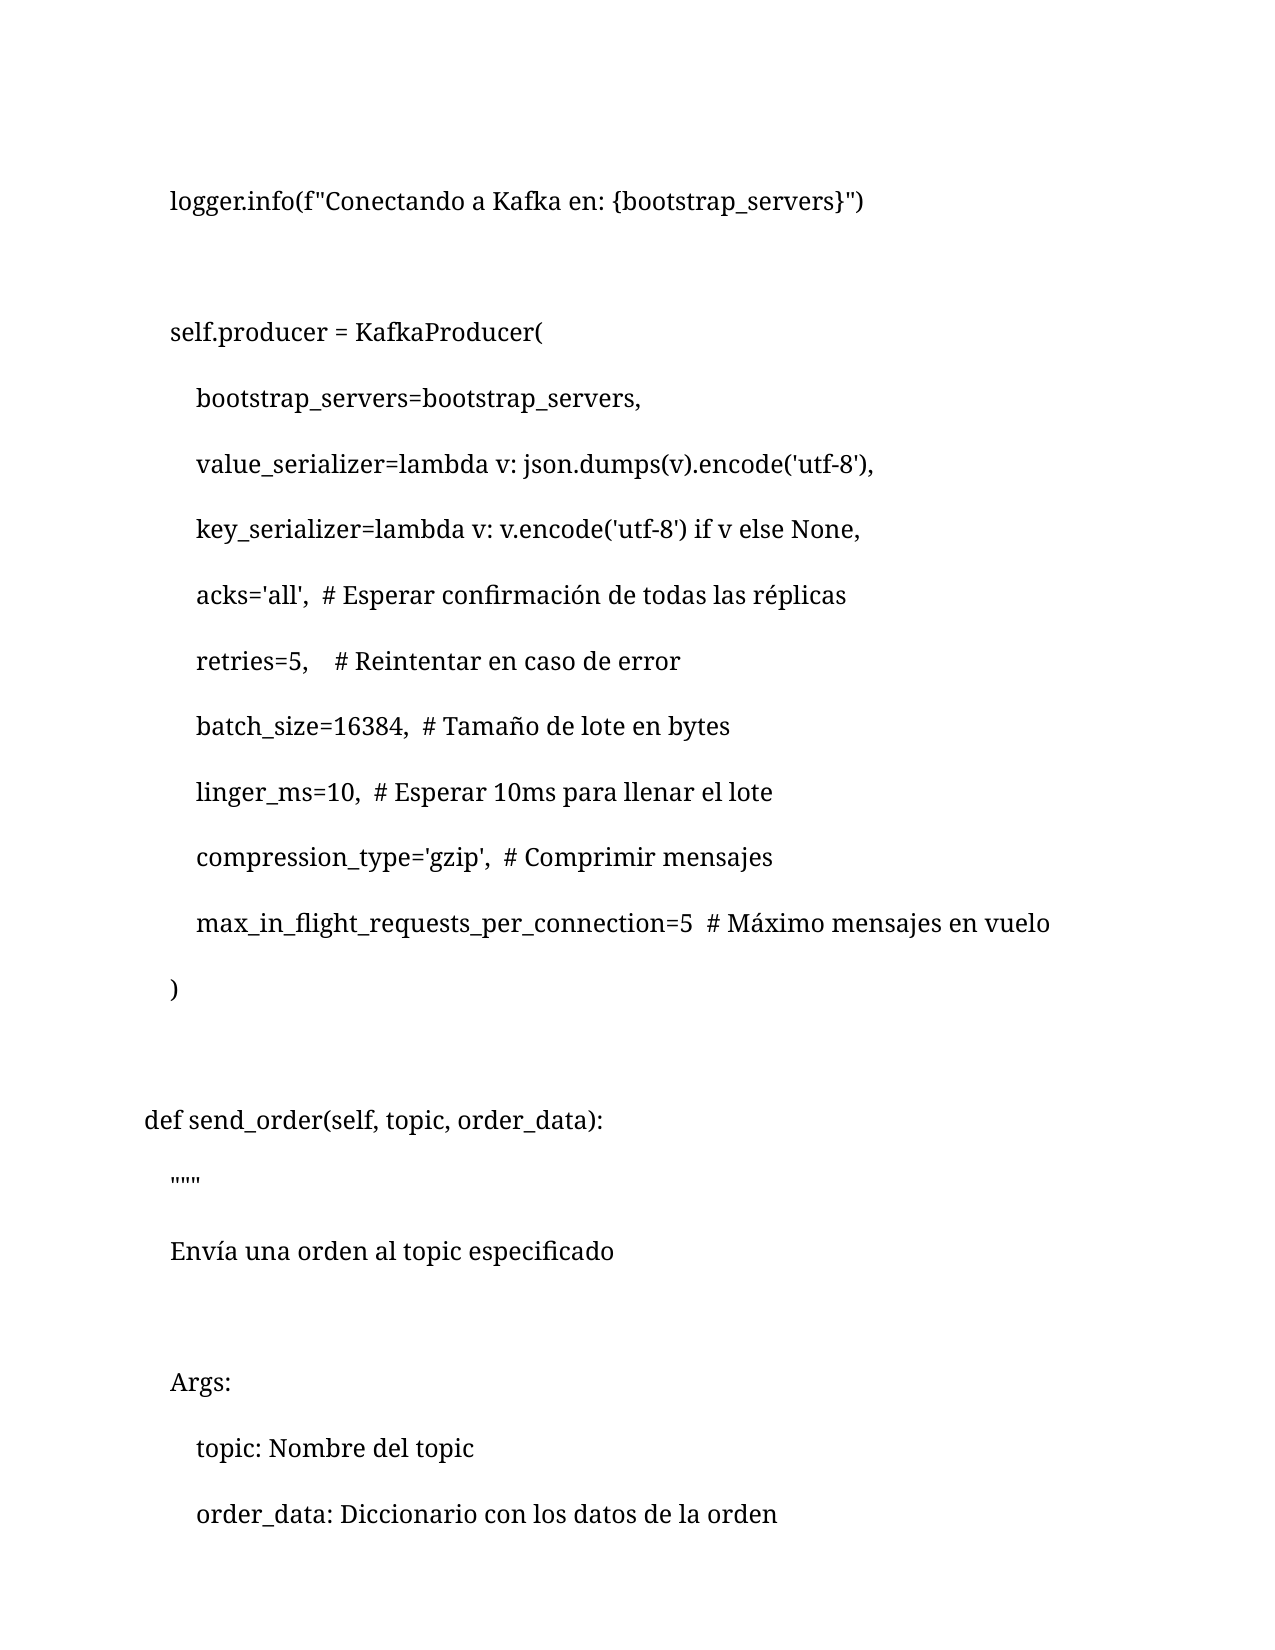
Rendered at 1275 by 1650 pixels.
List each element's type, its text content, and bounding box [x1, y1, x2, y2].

text order_data: Diccionario con los datos de la orden [118, 1496, 1157, 1530]
text max_in_flight_requests_per_connection=5 # Máximo mensajes en vuelo [118, 906, 1157, 940]
text def send_order(self, topic, order_data): [118, 1102, 1157, 1137]
text Envía una orden al topic especificado [118, 1234, 1157, 1268]
text """ [118, 1168, 1157, 1202]
text batch_size=16384, # Tamaño de lote en bytes [118, 709, 1157, 743]
text value_serializer=lambda v: json.dumps(v).encode('utf-8'), [118, 446, 1157, 480]
text Args: [118, 1365, 1157, 1399]
text topic: Nombre del topic [118, 1431, 1157, 1465]
text logger.info(f"Conectando a Kafka en: {bootstrap_servers}") [118, 184, 1157, 218]
text retries=5, # Reintentar en caso de error [118, 643, 1157, 677]
text ) [118, 971, 1157, 1005]
text bootstrap_servers=bootstrap_servers, [118, 381, 1157, 415]
text key_serializer=lambda v: v.encode('utf-8') if v else None, [118, 512, 1157, 546]
text acks='all', # Esperar confirmación de todas las réplicas [118, 577, 1157, 612]
text self.producer = KafkaProducer( [118, 315, 1157, 349]
text linger_ms=10, # Esperar 10ms para llenar el lote [118, 774, 1157, 808]
text compression_type='gzip', # Comprimir mensajes [118, 840, 1157, 874]
